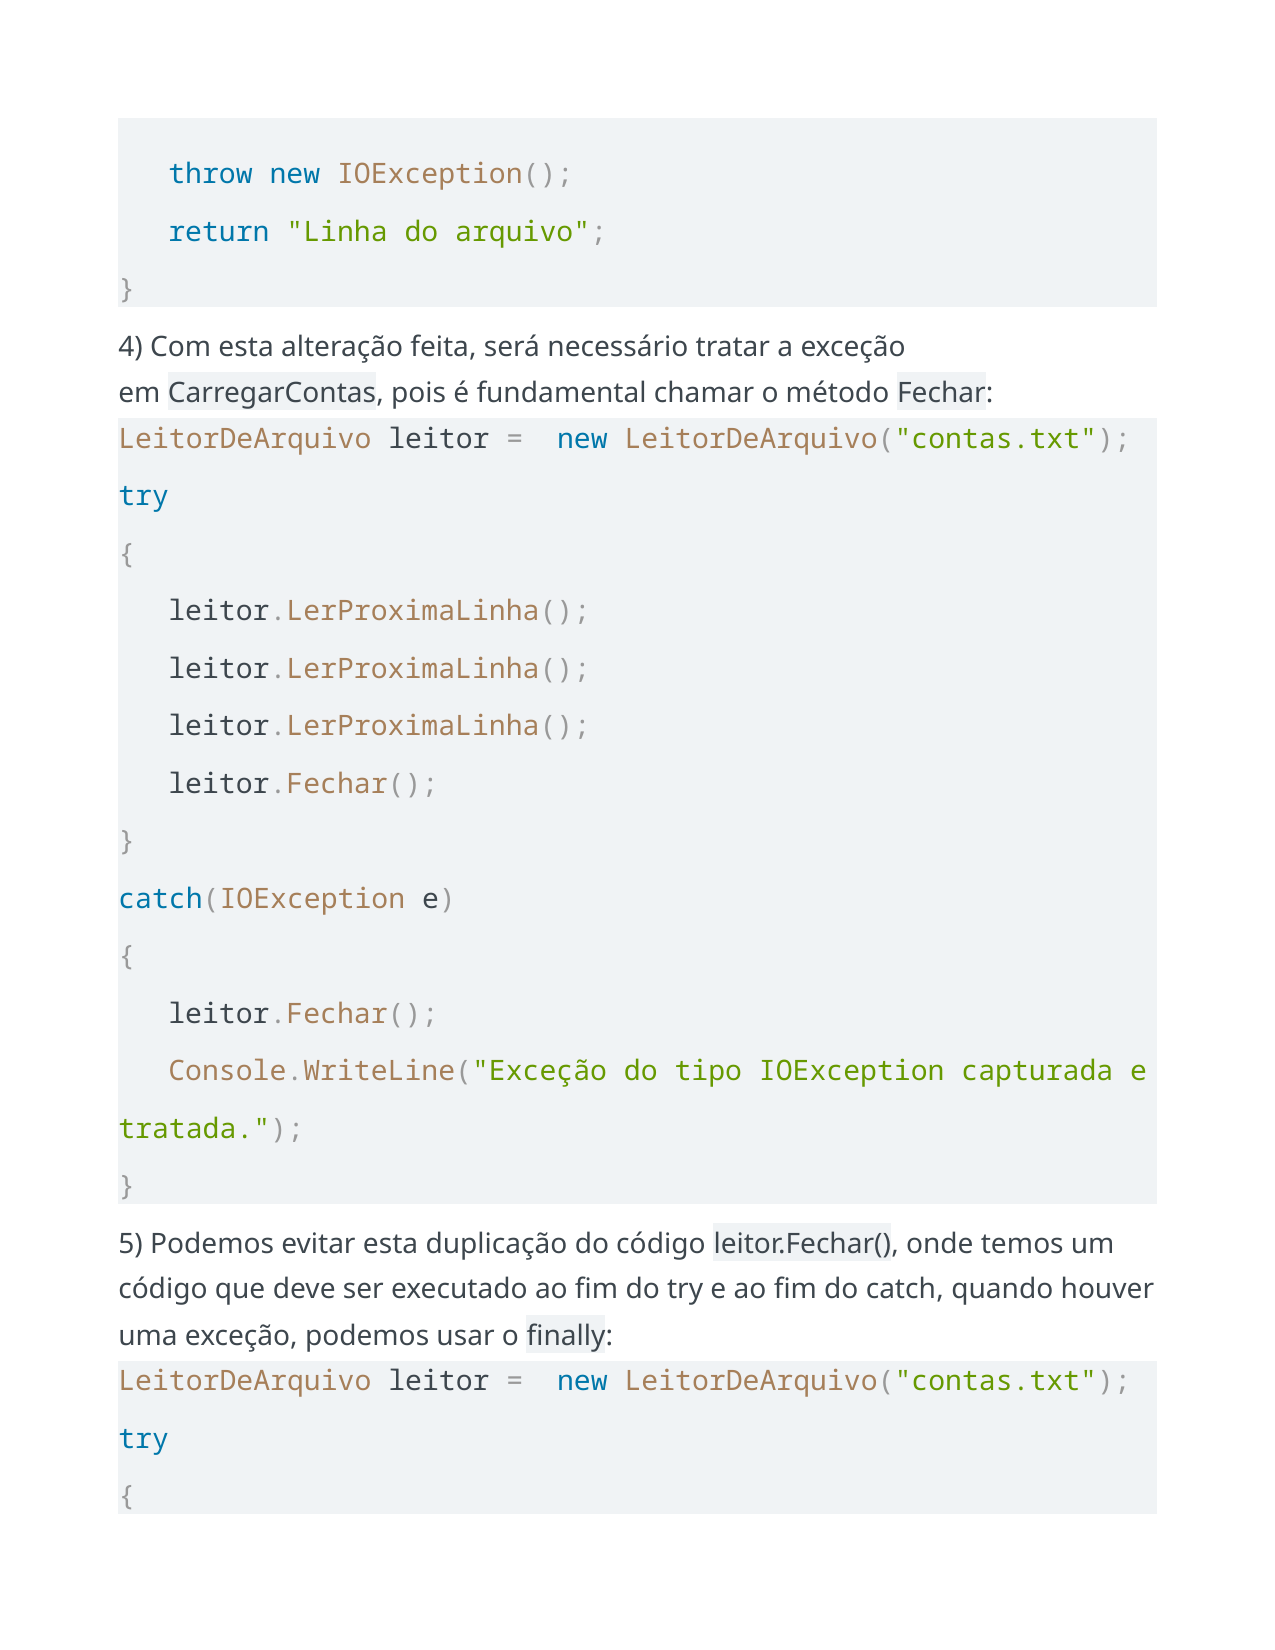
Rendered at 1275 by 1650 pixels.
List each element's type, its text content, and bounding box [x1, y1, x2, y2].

text leitor.LerProximaLinha(); [118, 648, 1157, 686]
text try [118, 1418, 1157, 1457]
text try [118, 475, 1157, 514]
text { [118, 533, 1157, 571]
text leitor.LerProximaLinha(); [118, 705, 1157, 744]
text catch(IOException e) [118, 878, 1157, 916]
text throw new IOException(); [118, 153, 1157, 192]
text leitor.Fechar(); [118, 993, 1157, 1031]
text { [118, 935, 1157, 974]
text LeitorDeArquivo leitor = new LeitorDeArquivo("contas.txt"); [118, 1361, 1157, 1399]
text } [118, 1165, 1157, 1204]
text leitor.LerProximaLinha(); [118, 590, 1157, 629]
text } [118, 820, 1157, 859]
text Console.WriteLine("Exceção do tipo IOException capturada e tratada."); [118, 1050, 1157, 1146]
text leitor.Fechar(); [118, 763, 1157, 801]
text LeitorDeArquivo leitor = new LeitorDeArquivo("contas.txt"); [118, 418, 1157, 456]
text 5) Podemos evitar esta duplicação do código leitor.Fechar(), onde temos um código que deve ser executado ao fim do try e ao fim do catch, quando houver uma exceção, podemos usar o finally: [118, 1223, 1157, 1353]
text } [118, 268, 1157, 307]
text 4) Com esta alteração feita, será necessário tratar a exceção em CarregarContas, pois é fundamental chamar o método Fechar: [118, 326, 1157, 410]
text return "Linha do arquivo"; [118, 211, 1157, 249]
text { [118, 1476, 1157, 1514]
